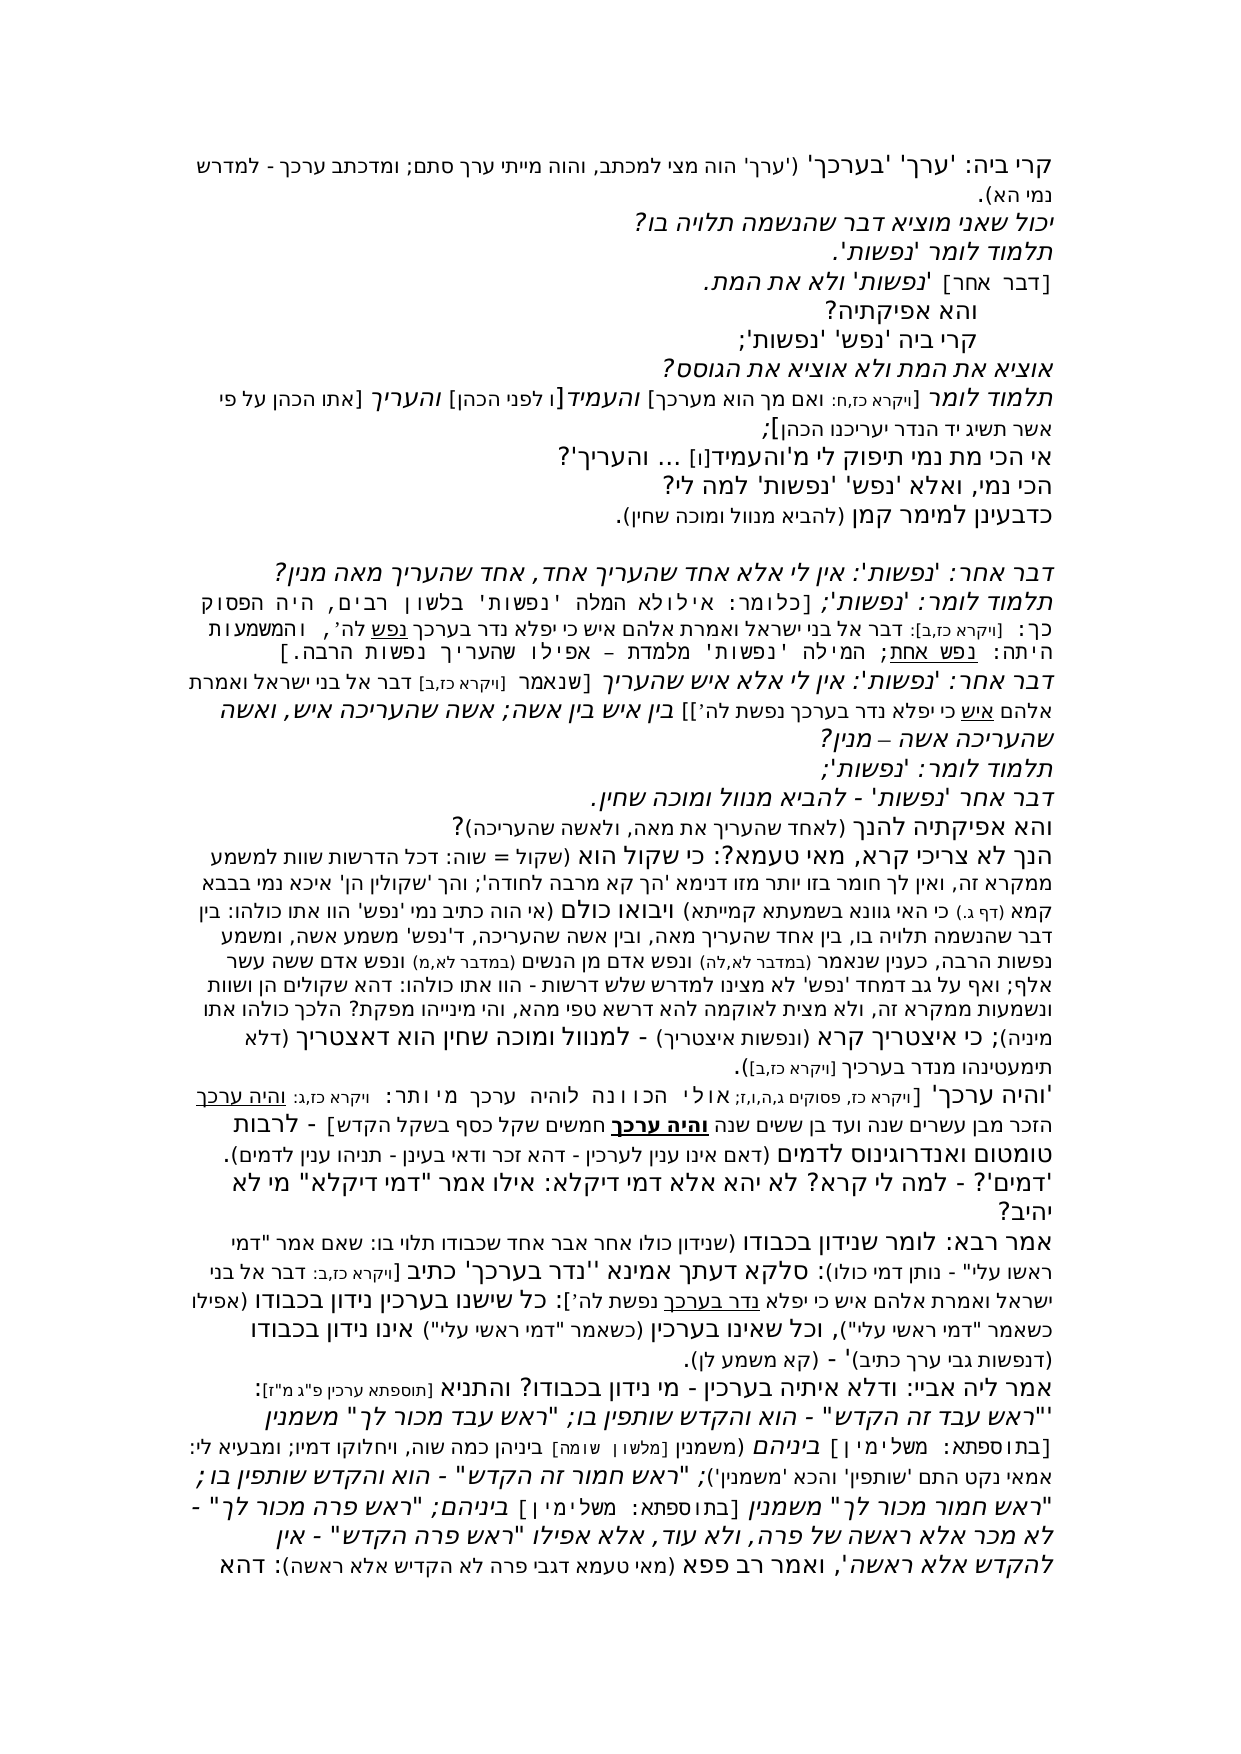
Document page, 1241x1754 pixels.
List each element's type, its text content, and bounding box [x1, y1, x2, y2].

text הכי נמי, ואלא 'נפש' 'נפשות' למה לי? [187, 471, 1053, 500]
text 'דמים'? - למה לי קרא? לא יהא אלא דמי דיקלא: אילו אמר "דמי דיקלא" מי לא יהיב? [187, 1168, 1053, 1227]
text והא אפיקתיה? [187, 296, 978, 325]
text יכול שאני מוציא דבר שהנשמה תלויה בו? [187, 208, 1053, 237]
text תלמוד לומר: 'נפשות'; [כלומר: אילולא המלה 'נפשות' בלשון רבים, היה הפסוק כך: [ויקרא כז,ב]: דבר אל בני ישראל ואמרת אלהם איש כי יפלא נדר בערכך נפש לה’, והמשמעות היתה: נפש אחת; המילה 'נפשות' מלמדת – אפילו שהעריך נפשות הרבה.] [187, 587, 1053, 666]
text דבר אחר: 'נפשות': אין לי אלא אחד שהעריך אחד, אחד שהעריך מאה מנין? [187, 558, 1053, 587]
text קרי ביה: 'ערך' 'בערכך' ('ערך' הוה מצי למכתב, והוה מייתי ערך סתם; ומדכתב ערכך - למדרש נמי הא). [187, 150, 1053, 208]
text כדבעינן למימר קמן (להביא מנוול ומוכה שחין). [187, 500, 1053, 529]
text תלמוד לומר 'נפשות'. [187, 237, 1053, 267]
text והא אפיקתיה להנך (לאחד שהעריך את מאה, ולאשה שהעריכה)? [187, 812, 1053, 841]
text דבר אחר: 'נפשות': אין לי אלא איש שהעריך [שנאמר [ויקרא כז,ב] דבר אל בני ישראל ואמרת אלהם איש כי יפלא נדר בערכך נפשת לה’]] בין איש בין אשה; אשה שהעריכה איש, ואשה שהעריכה אשה – מנין? [187, 666, 1053, 754]
text [דבר אחר] 'נפשות' ולא את המת. [187, 267, 1053, 296]
text תלמוד לומר [ויקרא כז,ח: ואם מך הוא מערכך] והעמיד[ו לפני הכהן] והעריך [אתו הכהן על פי אשר תשיג יד הנדר יעריכנו הכהן]; [187, 384, 1053, 442]
text אמר ליה אביי: ודלא איתיה בערכין - מי נידון בכבודו? והתניא [תוספתא ערכין פ"ג מ"ז]: '"ראש עבד זה הקדש" - הוא והקדש שותפין בו; "ראש עבד מכור לך" משמנין [בתוספתא: משלימין] ביניהם (משמנין [מלשון שומה] ביניהן כמה שוה, ויחלוקו דמיו; ומבעיא לי: אמאי נקט התם 'שותפין' והכא 'משמנין'); "ראש חמור זה הקדש" - הוא והקדש שותפין בו; "ראש חמור מכור לך" משמנין [בתוספתא: משלימין] ביניהם; "ראש פרה מכור לך" - לא מכר אלא ראשה של פרה, ולא עוד, אלא אפילו "ראש פרה הקדש" - אין להקדש אלא ראשה', ואמר רב פפא (מאי טעמא דגבי פרה לא הקדיש אלא ראשה): דהא [187, 1373, 1053, 1580]
subtitle דבר אחר 'נפשות' - להביא מנוול ומוכה שחין. [187, 783, 1053, 812]
text 'והיה ערכך' [ויקרא כז, פסוקים ג,ה,ו,ז; אולי הכוונה לוהיה ערכך מיותר: ויקרא כז,ג: והיה ערכך הזכר מבן עשרים שנה ועד בן ששים שנה והיה ערכך חמשים שקל כסף בשקל הקדש] - לרבות טומטום ואנדרוגינוס לדמים (דאם אינו ענין לערכין - דהא זכר ודאי בעינן - תניהו ענין לדמים). [187, 1080, 1053, 1168]
text אוציא את המת ולא אוציא את הגוסס? [187, 354, 1053, 384]
text הנך לא צריכי קרא, מאי טעמא?: כי שקול הוא (שקול = שוה: דכל הדרשות שוות למשמע ממקרא זה, ואין לך חומר בזו יותר מזו דנימא 'הך קא מרבה לחודה'; והך 'שקולין הן' איכא נמי בבבא קמא (דף ג.) כי האי גוונא בשמעתא קמייתא) ויבואו כולם (אי הוה כתיב נמי 'נפש' הוו אתו כולהו: בין דבר שהנשמה תלויה בו, בין אחד שהעריך מאה, ובין אשה שהעריכה, ד'נפש' משמע אשה, ומשמע נפשות הרבה, כענין שנאמר (במדבר לא,לה) ונפש אדם מן הנשים (במדבר לא,מ) ונפש אדם ששה עשר אלף; ואף על גב דמחד 'נפש' לא מצינו למדרש שלש דרשות - הוו אתו כולהו: דהא שקולים הן ושוות ונשמעות ממקרא זה, ולא מצית לאוקמה להא דרשא טפי מהא, והי מינייהו מפקת? הלכך כולהו אתו מיניה); כי איצטריך קרא (ונפשות איצטריך) - למנוול ומוכה שחין הוא דאצטריך (דלא תימעטינהו מנדר בערכיך [ויקרא כז,ב]). [187, 841, 1053, 1080]
text אמר רבא: לומר שנידון בכבודו (שנידון כולו אחר אבר אחד שכבודו תלוי בו: שאם אמר "דמי ראשו עלי" - נותן דמי כולו): סלקא דעתך אמינא ''נדר בערכך' כתיב [ויקרא כז,ב: דבר אל בני ישראל ואמרת אלהם איש כי יפלא נדר בערכך נפשת לה’]: כל שישנו בערכין נידון בכבודו (אפילו כשאמר "דמי ראשי עלי"), וכל שאינו בערכין (כשאמר "דמי ראשי עלי") אינו נידון בכבודו (דנפשות גבי ערך כתיב)' - (קא משמע לן). [187, 1227, 1053, 1373]
text קרי ביה 'נפש' 'נפשות'; [187, 325, 978, 354]
text תלמוד לומר: 'נפשות'; [187, 754, 1053, 783]
text אי הכי מת נמי תיפוק לי מ'והעמיד[ו] ... והעריך'? [187, 442, 1053, 471]
